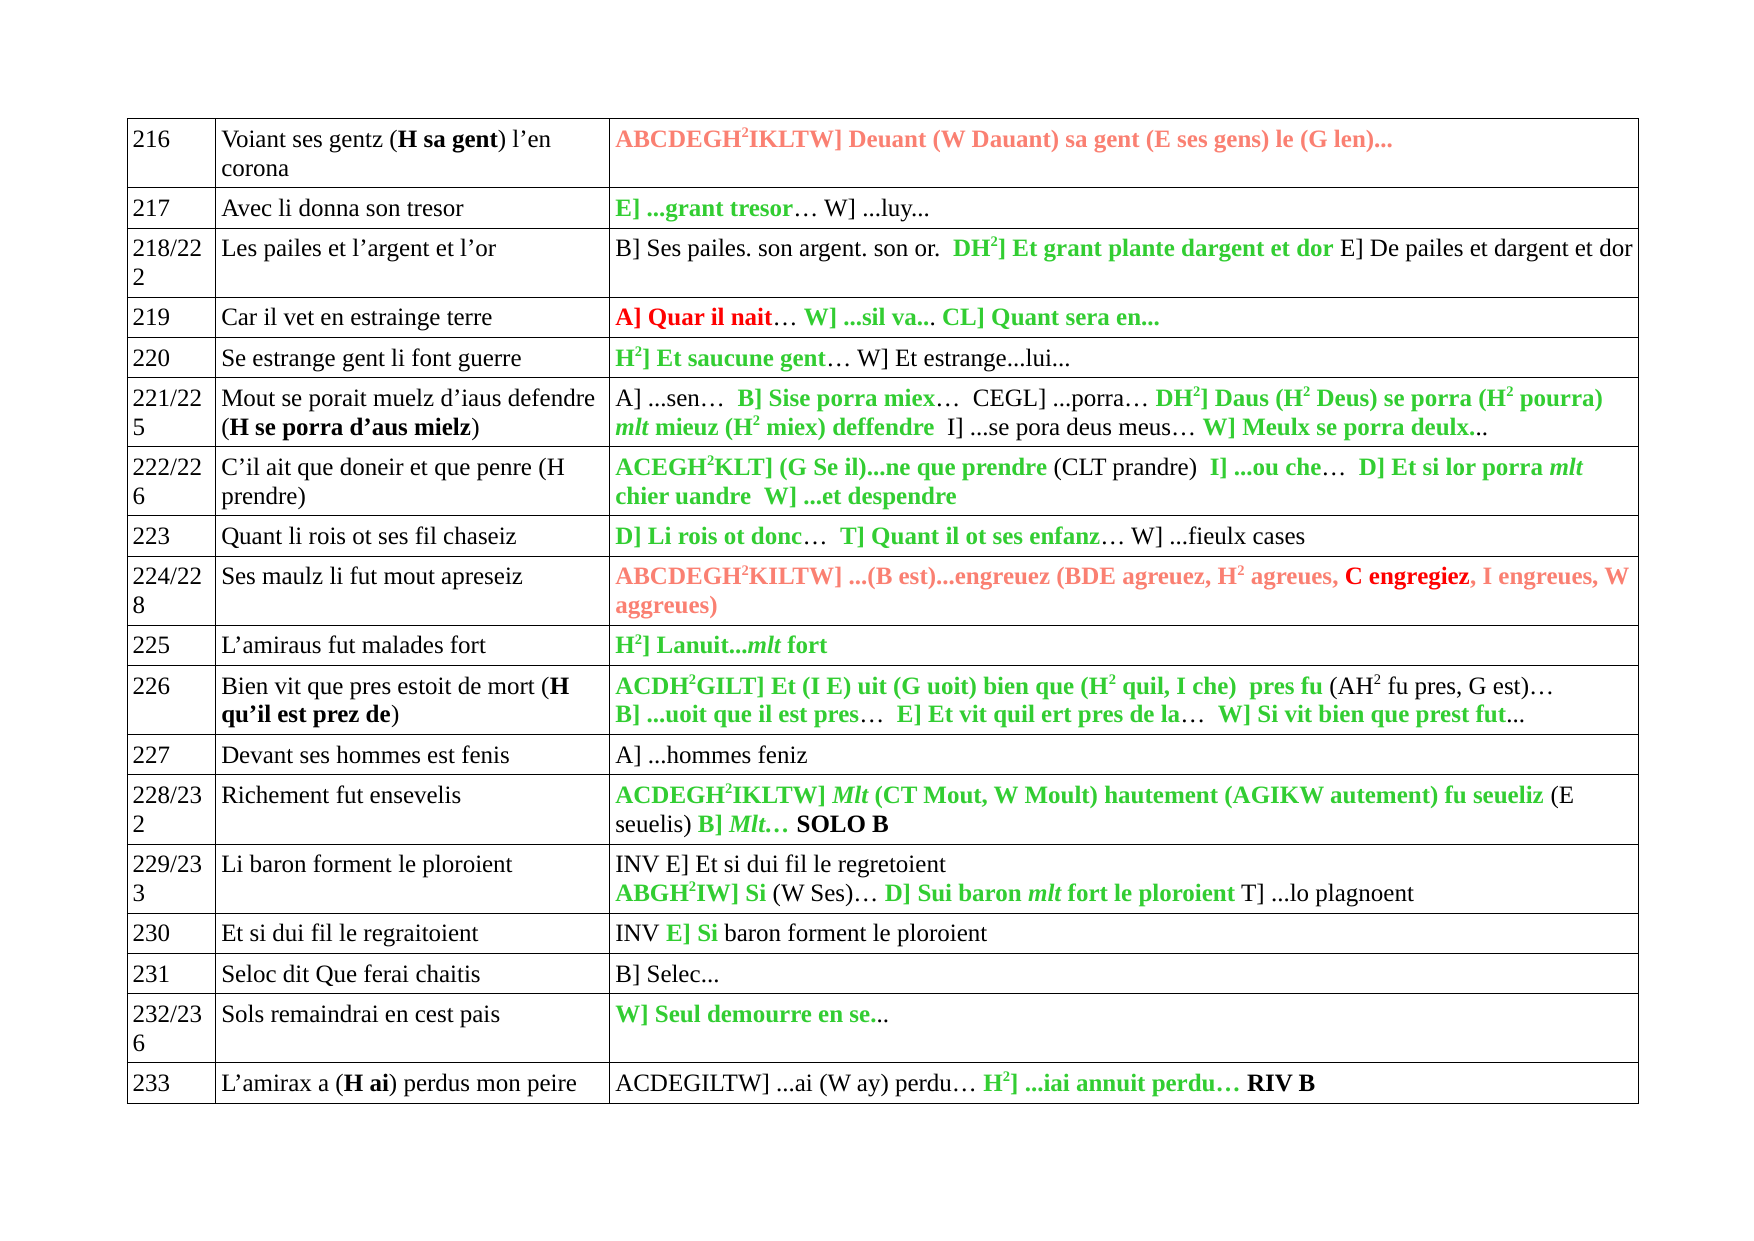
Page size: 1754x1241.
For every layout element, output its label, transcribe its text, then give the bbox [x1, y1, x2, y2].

table_cell 227 [128, 735, 215, 774]
table_cell ACDH2GILT] Et (I E) uit (G uoit) bien que (H2 quil, I che) pres fu (AH2 fu pres, G est)… B] ...uoit que il est pres… E] Et vit quil ert pres de la… W] Si vit bien que prest fut... [610, 666, 1638, 734]
table_cell H2] Et saucune gent… W] Et estrange...lui... [610, 338, 1638, 377]
table_cell 222/226 [128, 447, 215, 515]
table_cell 225 [128, 626, 215, 665]
table_cell 221/225 [128, 378, 215, 446]
table_cell ACDEGH2IKLTW] Mlt (CT Mout, W Moult) hautement (AGIKW autement) fu seueliz (E seuelis) B] Mlt… SOLO B [610, 775, 1638, 843]
table_cell Avec li donna son tresor [216, 188, 609, 227]
table_cell H2] Lanuit...mlt fort [610, 626, 1638, 665]
table_cell 219 [128, 298, 215, 337]
table_cell E] ...grant tresor… W] ...luy... [610, 188, 1638, 227]
table_cell Seloc dit Que ferai chaitis [216, 954, 609, 993]
table_cell 216 [128, 119, 215, 187]
table_cell Et si dui fil le regraitoient [216, 914, 609, 953]
table_cell 224/228 [128, 557, 215, 625]
table_cell Li baron forment le ploroient [216, 845, 609, 912]
table_cell 220 [128, 338, 215, 377]
table_cell A] ...hommes feniz [610, 735, 1638, 774]
table_cell 230 [128, 914, 215, 953]
table_cell Quant li rois ot ses fil chaseiz [216, 516, 609, 556]
table_cell Voiant ses gentz (H sa gent) l’en corona [216, 119, 609, 187]
table_cell Mout se porait muelz d’iaus defendre (H se porra d’aus mielz) [216, 378, 609, 446]
table_cell ABCDEGH2KILTW] ...(B est)...engreuez (BDE agreuez, H2 agreues, C engregiez, I engreues, W aggreues) [610, 557, 1638, 625]
table_cell A] Quar il nait… W] ...sil va... CL] Quant sera en... [610, 298, 1638, 337]
table_cell A] ...sen… B] Sise porra miex… CEGL] ...porra… DH2] Daus (H2 Deus) se porra (H2 pourra) mlt mieuz (H2 miex) deffendre I] ...se pora deus meus… W] Meulx se porra deulx... [610, 378, 1638, 446]
table_cell 218/222 [128, 229, 215, 297]
table_cell 226 [128, 666, 215, 734]
table_cell L’amiraus fut malades fort [216, 626, 609, 665]
table_cell Sols remaindrai en cest pais [216, 994, 609, 1062]
table_cell B] Ses pailes. son argent. son or. DH2] Et grant plante dargent et dor E] De pailes et dargent et dor [610, 229, 1638, 297]
table_cell ABCDEGH2IKLTW] Deuant (W Dauant) sa gent (E ses gens) le (G len)... [610, 119, 1638, 187]
table_cell L’amirax a (H ai) perdus mon peire [216, 1063, 609, 1102]
table_cell Richement fut ensevelis [216, 775, 609, 843]
table_cell ACDEGILTW] ...ai (W ay) perdu… H2] ...iai annuit perdu… RIV B [610, 1063, 1638, 1102]
table_cell INV E] Et si dui fil le regretoient ABGH2IW] Si (W Ses)… D] Sui baron mlt fort le ploroient T] ...lo plagnoent [610, 845, 1638, 912]
table_cell INV E] Si baron forment le ploroient [610, 914, 1638, 953]
table_cell 231 [128, 954, 215, 993]
table_cell W] Seul demourre en se... [610, 994, 1638, 1062]
table_cell 232/236 [128, 994, 215, 1062]
table_cell D] Li rois ot donc… T] Quant il ot ses enfanz… W] ...fieulx cases [610, 516, 1638, 556]
table_cell 223 [128, 516, 215, 556]
table_cell 217 [128, 188, 215, 227]
table_cell Les pailes et l’argent et l’or [216, 229, 609, 297]
table_cell B] Selec... [610, 954, 1638, 993]
table_cell 233 [128, 1063, 215, 1102]
table_cell Car il vet en estrainge terre [216, 298, 609, 337]
table_cell Se estrange gent li font guerre [216, 338, 609, 377]
table_cell Bien vit que pres estoit de mort (H qu’il est prez de) [216, 666, 609, 734]
table_cell Devant ses hommes est fenis [216, 735, 609, 774]
table_cell C’il ait que doneir et que penre (H prendre) [216, 447, 609, 515]
table_cell ACEGH2KLT] (G Se il)...ne que prendre (CLT prandre) I] ...ou che… D] Et si lor porra mlt chier uandre W] ...et despendre [610, 447, 1638, 515]
table_cell 228/232 [128, 775, 215, 843]
table_cell 229/233 [128, 845, 215, 912]
table_cell Ses maulz li fut mout apreseiz [216, 557, 609, 625]
